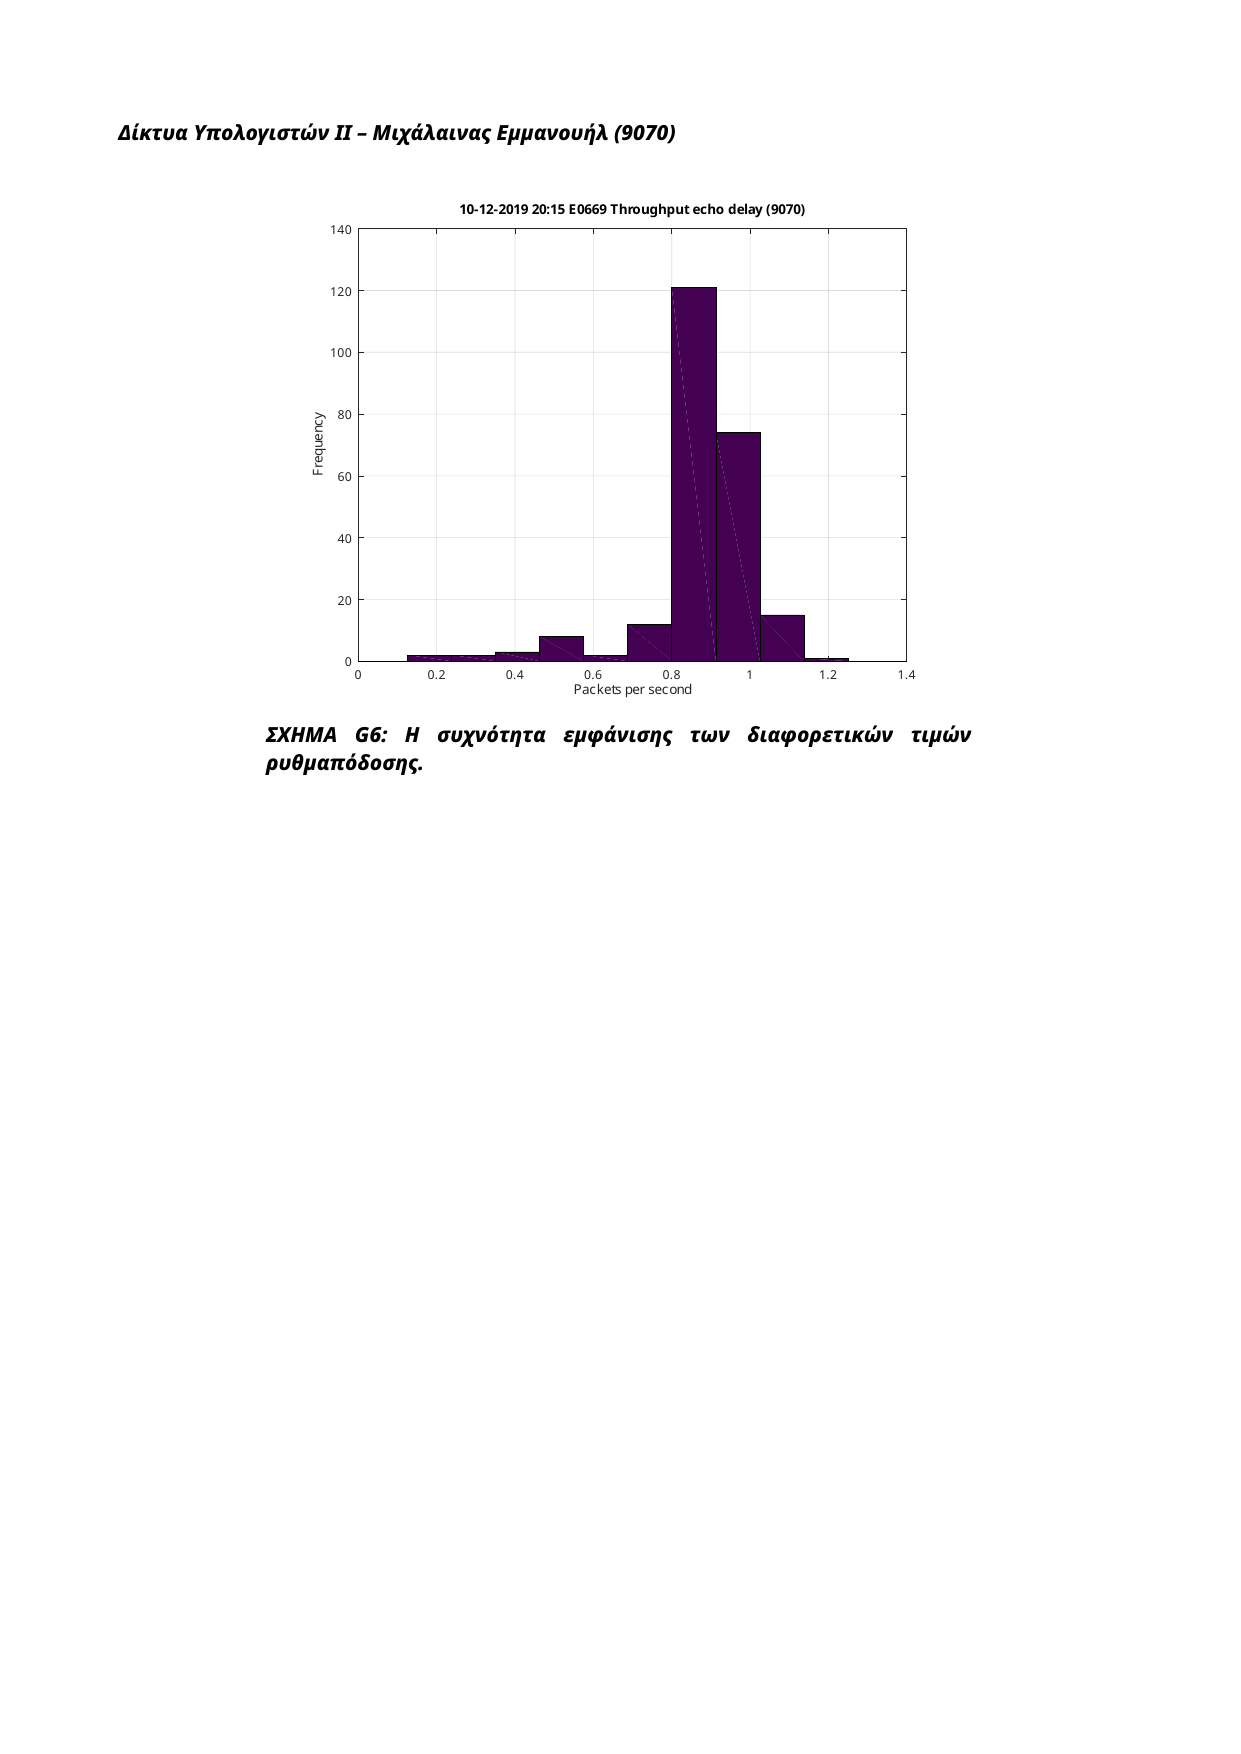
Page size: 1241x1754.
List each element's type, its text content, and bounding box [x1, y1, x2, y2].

text ΣΧΗΜΑ G6: Η συχνότητα εμφάνισης των διαφορετικών τιμών ρυθμαπόδοσης. [266, 720, 974, 777]
